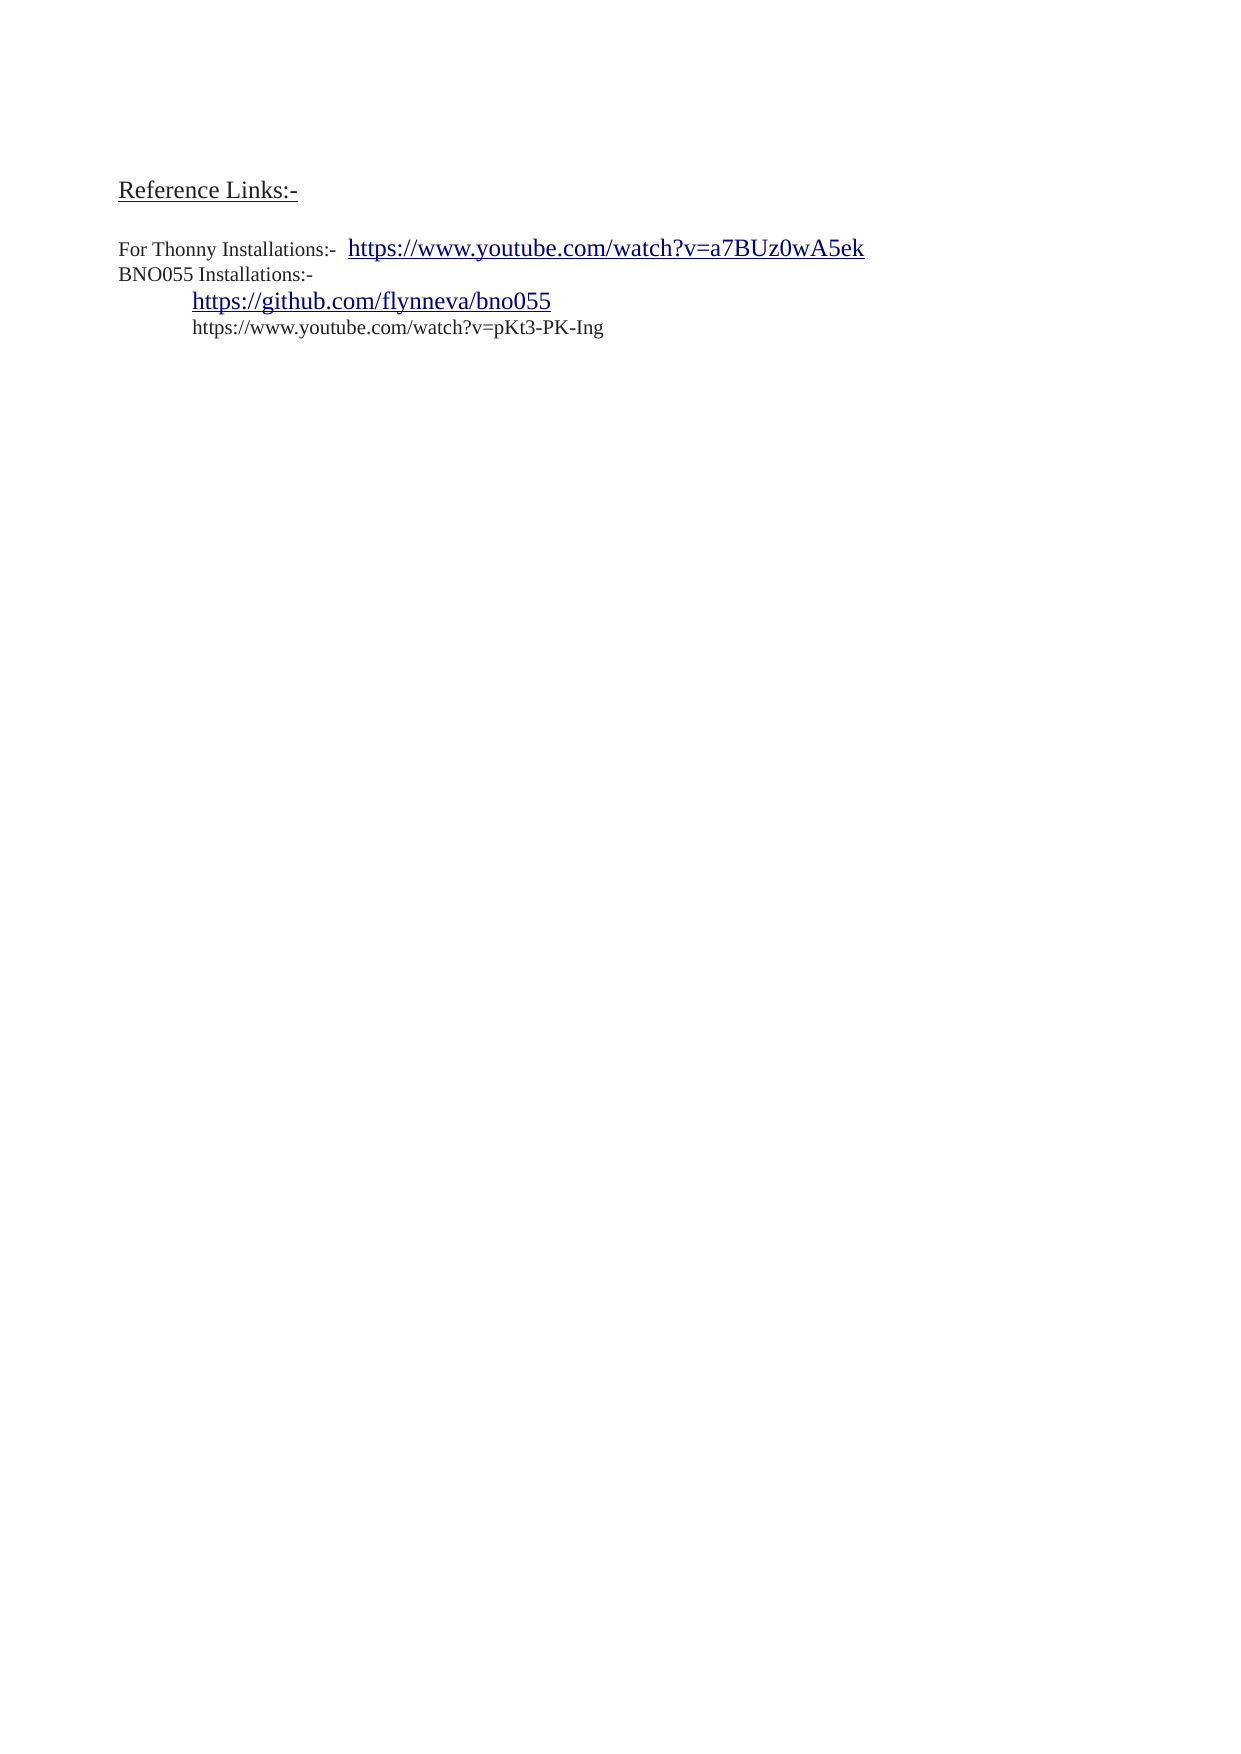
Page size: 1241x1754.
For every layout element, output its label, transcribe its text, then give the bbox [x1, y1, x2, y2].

text For Thonny Installations:- https://www.youtube.com/watch?v=a7BUz0wA5ek [118, 233, 1122, 262]
text https://www.youtube.com/watch?v=pKt3-PK-Ing [118, 315, 1122, 339]
text Reference Links:- [118, 176, 1122, 204]
text BNO055 Installations:- [118, 262, 1122, 286]
text https://github.com/flynneva/bno055 [118, 286, 1122, 315]
